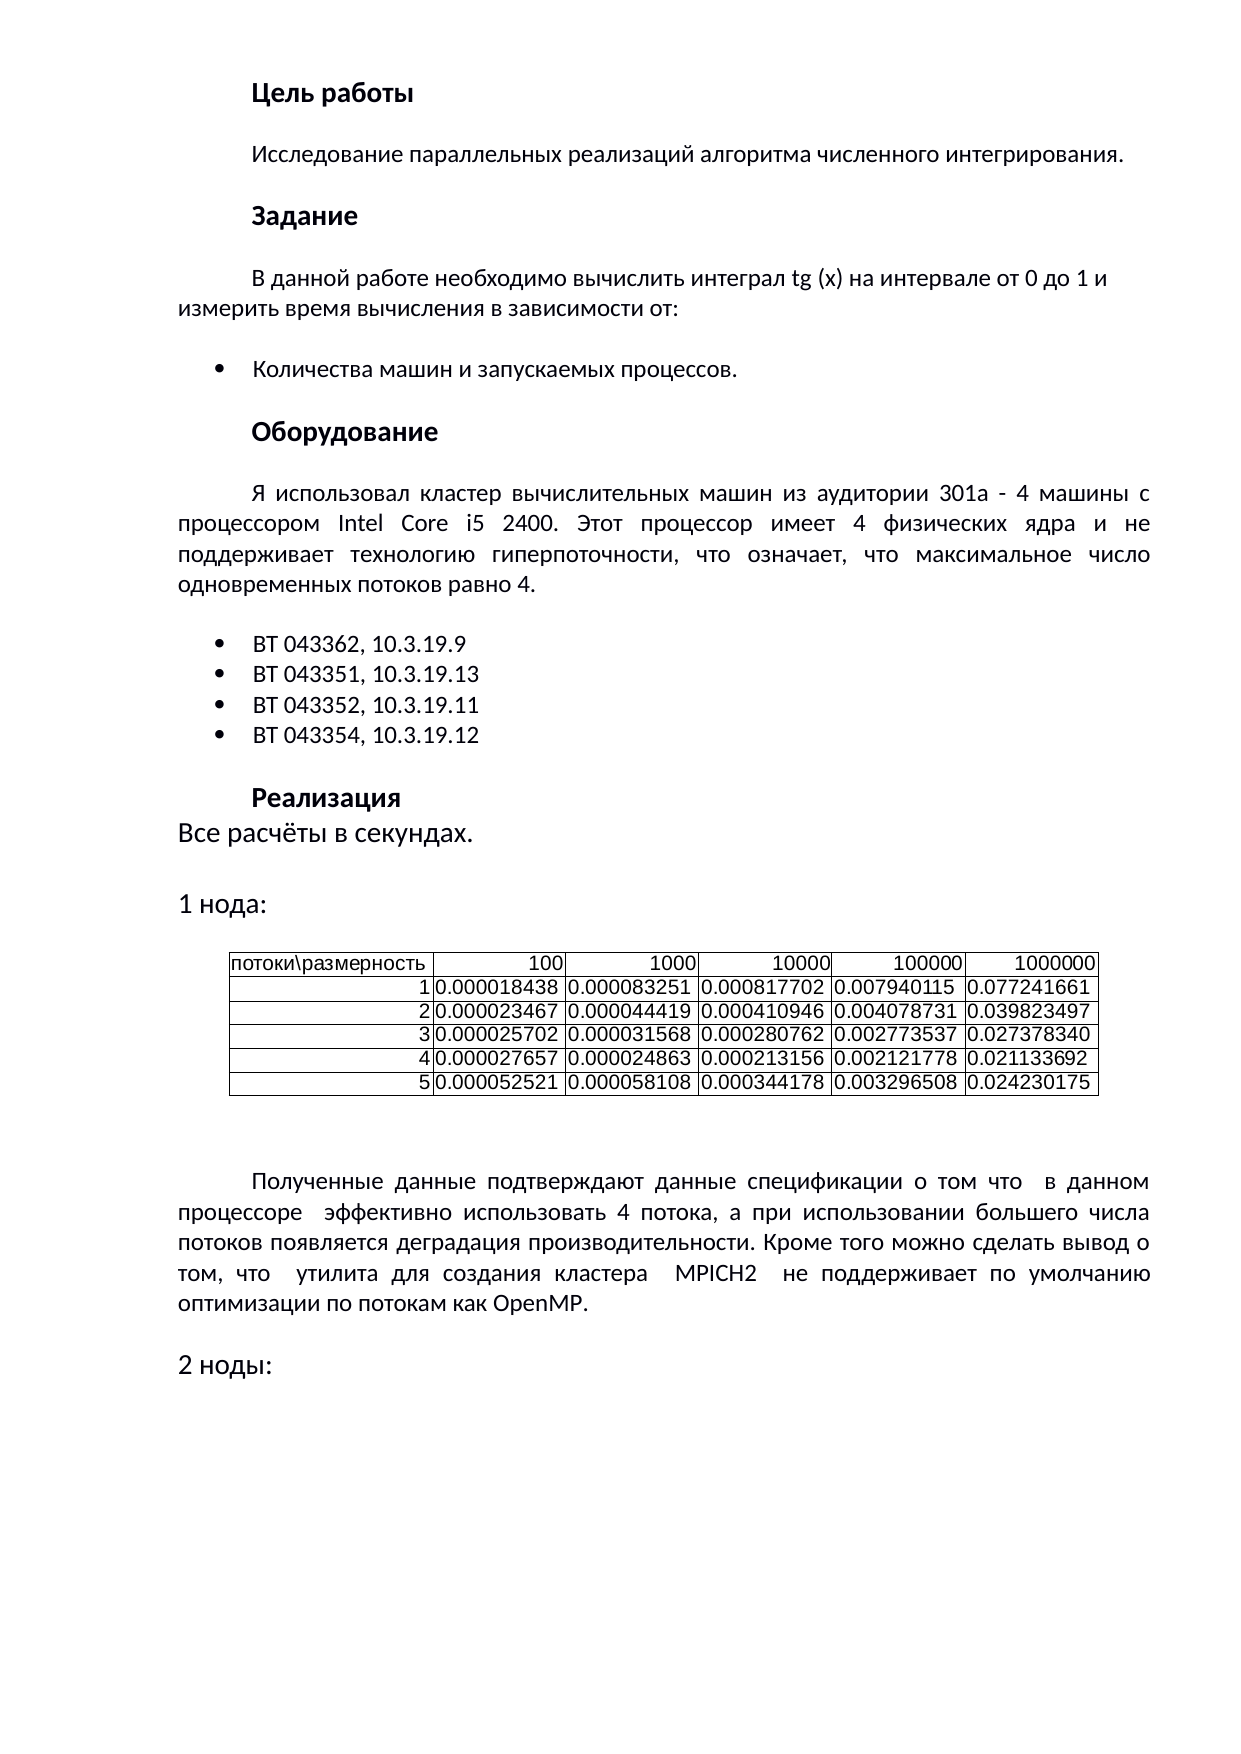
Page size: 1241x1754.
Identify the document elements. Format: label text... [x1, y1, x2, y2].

text Реализация [178, 779, 1151, 814]
subtitle Цель работы [178, 74, 1151, 109]
list ВТ 043351, 10.3.19.13 [215, 658, 1151, 689]
text Полученные данные подтверждают данные спецификации о том что в данном процессоре эффективно использовать 4 потока, а при использовании большего числа потоков появляется деградация производительности. Кроме того можно сделать вывод о том, что утилита для создания кластера MPICH2 не поддерживает по умолчанию оптимизации по потокам как OpenMP. [178, 1165, 1151, 1318]
text 1 нода: [178, 886, 1151, 921]
text 2 ноды: [178, 1346, 1151, 1382]
list ВТ 043362, 10.3.19.9 [215, 628, 1151, 658]
text Я использовал кластер вычислительных машин из аудитории 301а - 4 машины с процессором Intel Core i5 2400. Этот процессор имеет 4 физических ядра и не поддерживает технологию гиперпоточности, что означает, что максимальное число одновременных потоков равно 4. [178, 477, 1151, 599]
list Количества машин и запускаемых процессов. [215, 353, 1151, 384]
text Оборудование [215, 413, 1151, 448]
text Все расчёты в секундах. [178, 814, 1151, 850]
text Исследование параллельных реализаций алгоритма численного интегрирования. [178, 138, 1151, 169]
list ВТ 043354, 10.3.19.12 [215, 719, 1151, 750]
text Задание [178, 197, 1151, 233]
text В данной работе необходимо вычислить интеграл tg (x) на интервале от 0 до 1 и измерить время вычисления в зависимости от: [178, 262, 1151, 323]
list ВТ 043352, 10.3.19.11 [215, 689, 1151, 719]
